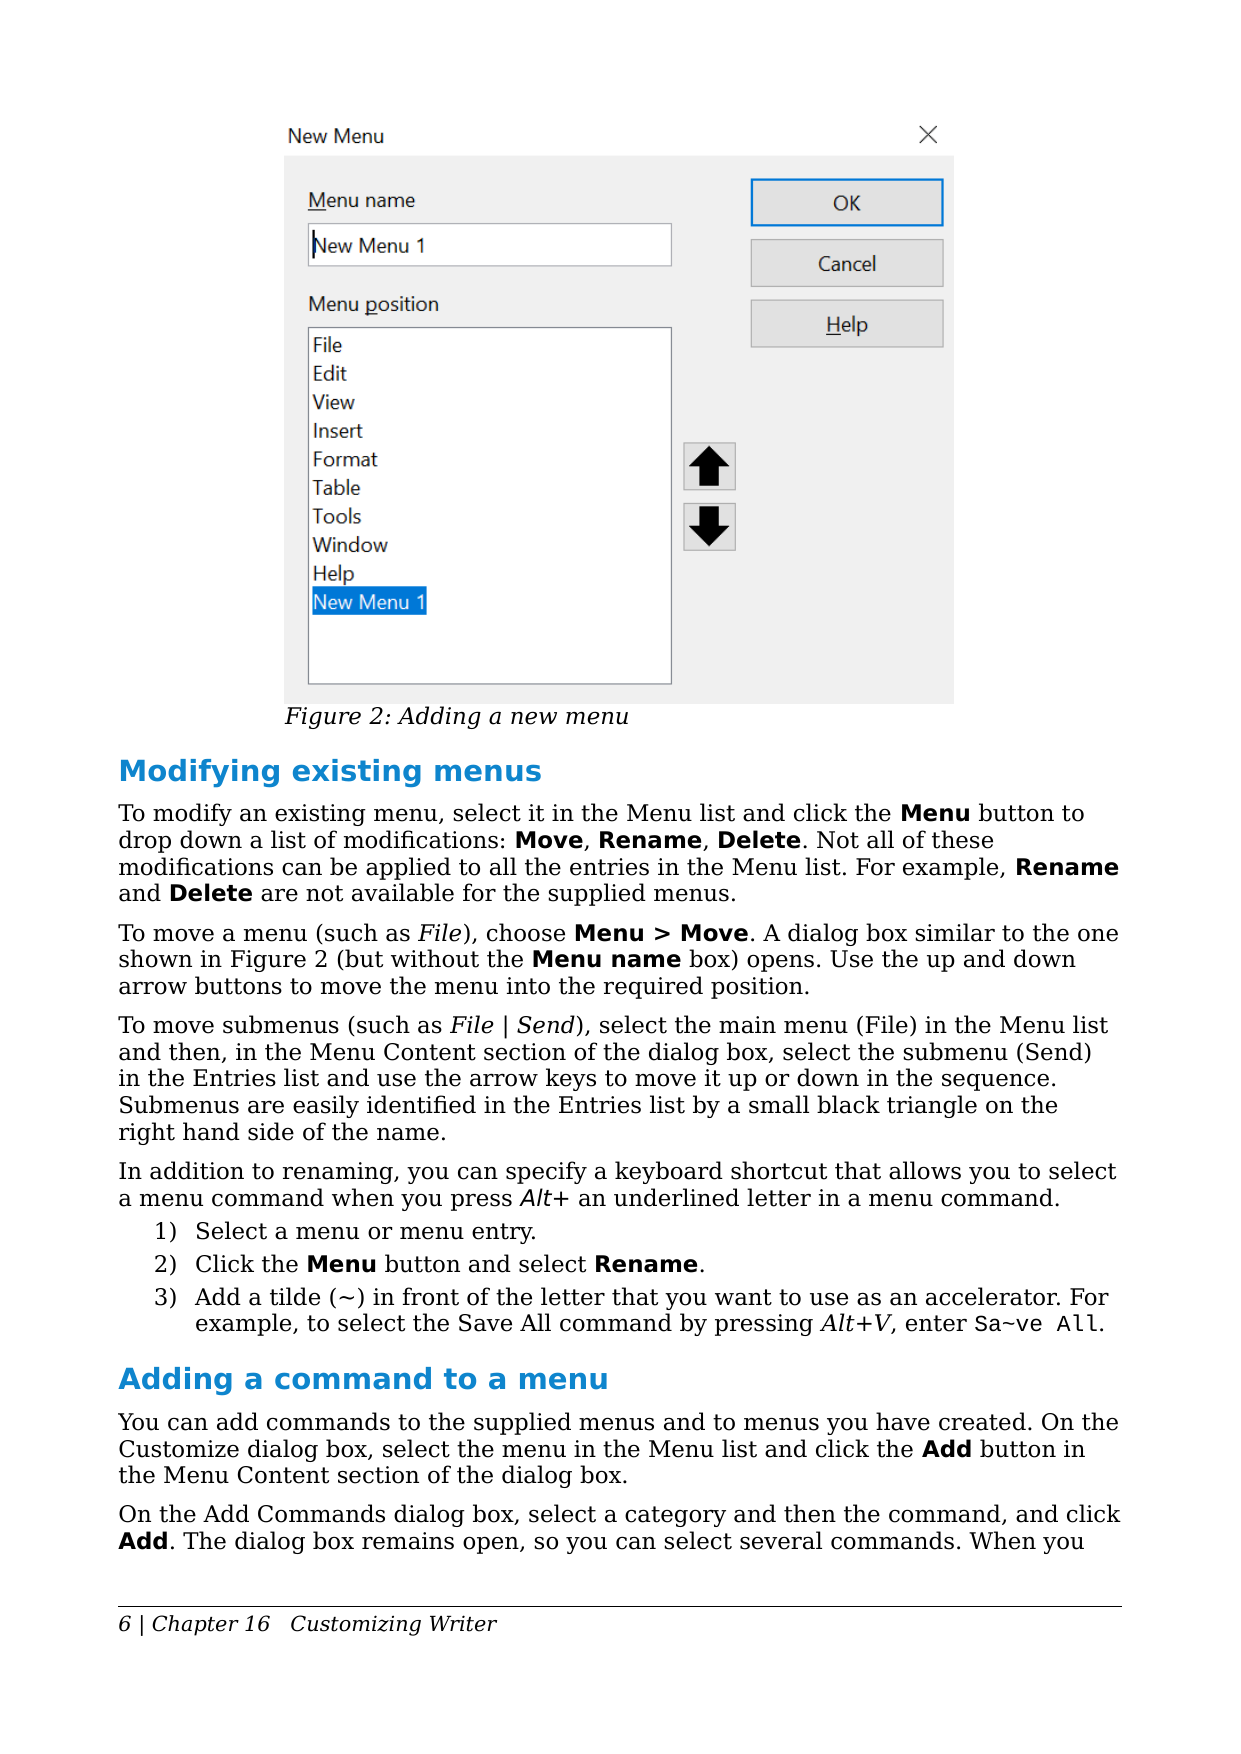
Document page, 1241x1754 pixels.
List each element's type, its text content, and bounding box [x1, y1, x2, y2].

list Add a tilde (~) in front of the letter that you want to use as an accelerator. For example, to select the Save All command by pressing Alt+V, enter Sa~ve All. [177, 1284, 1122, 1338]
text To modify an existing menu, select it in the Menu list and click the Menu button to drop down a list of modifications: Move, Rename, Delete. Not all of these modifications can be applied to all the entries in the Menu list. For example, Rename and Delete are not available for the supplied menus. [118, 801, 1122, 907]
text To move submenus (such as File | Send), select the main menu (File) in the Menu list and then, in the Menu Content section of the dialog box, select the submenu (Send) in the Entries list and use the arrow keys to move it up or down in the sequence. Submenus are easily identified in the Entries list by a small black triangle on the right hand side of the name. [118, 1012, 1122, 1146]
subtitle Adding a command to a menu [118, 1363, 1122, 1397]
list In addition to renaming, you can specify a keyboard shortcut that allows you to select a menu command when you press Alt+ an underlined letter in a menu command. [118, 1158, 1122, 1211]
text To move a menu (such as File), choose Menu > Move. A dialog box similar to the one shown in Figure 2 (but without the Menu name box) opens. Use the up and down arrow buttons to move the menu into the required position. [118, 920, 1122, 1000]
text On the Add Commands dialog box, select a category and then the command, and click Add. The dialog box remains open, so you can select several commands. When you [118, 1502, 1122, 1555]
list Select a menu or menu entry. [177, 1218, 1122, 1244]
subtitle Modifying existing menus [118, 754, 1122, 788]
picture [284, 118, 954, 704]
list Click the Menu button and select Rename. [177, 1251, 1122, 1277]
text You can add commands to the supplied menus and to menus you have created. On the Customize dialog box, select the menu in the Menu list and click the Add button in the Menu Content section of the dialog box. [118, 1409, 1122, 1489]
text Figure 2: Adding a new menu [285, 118, 956, 730]
